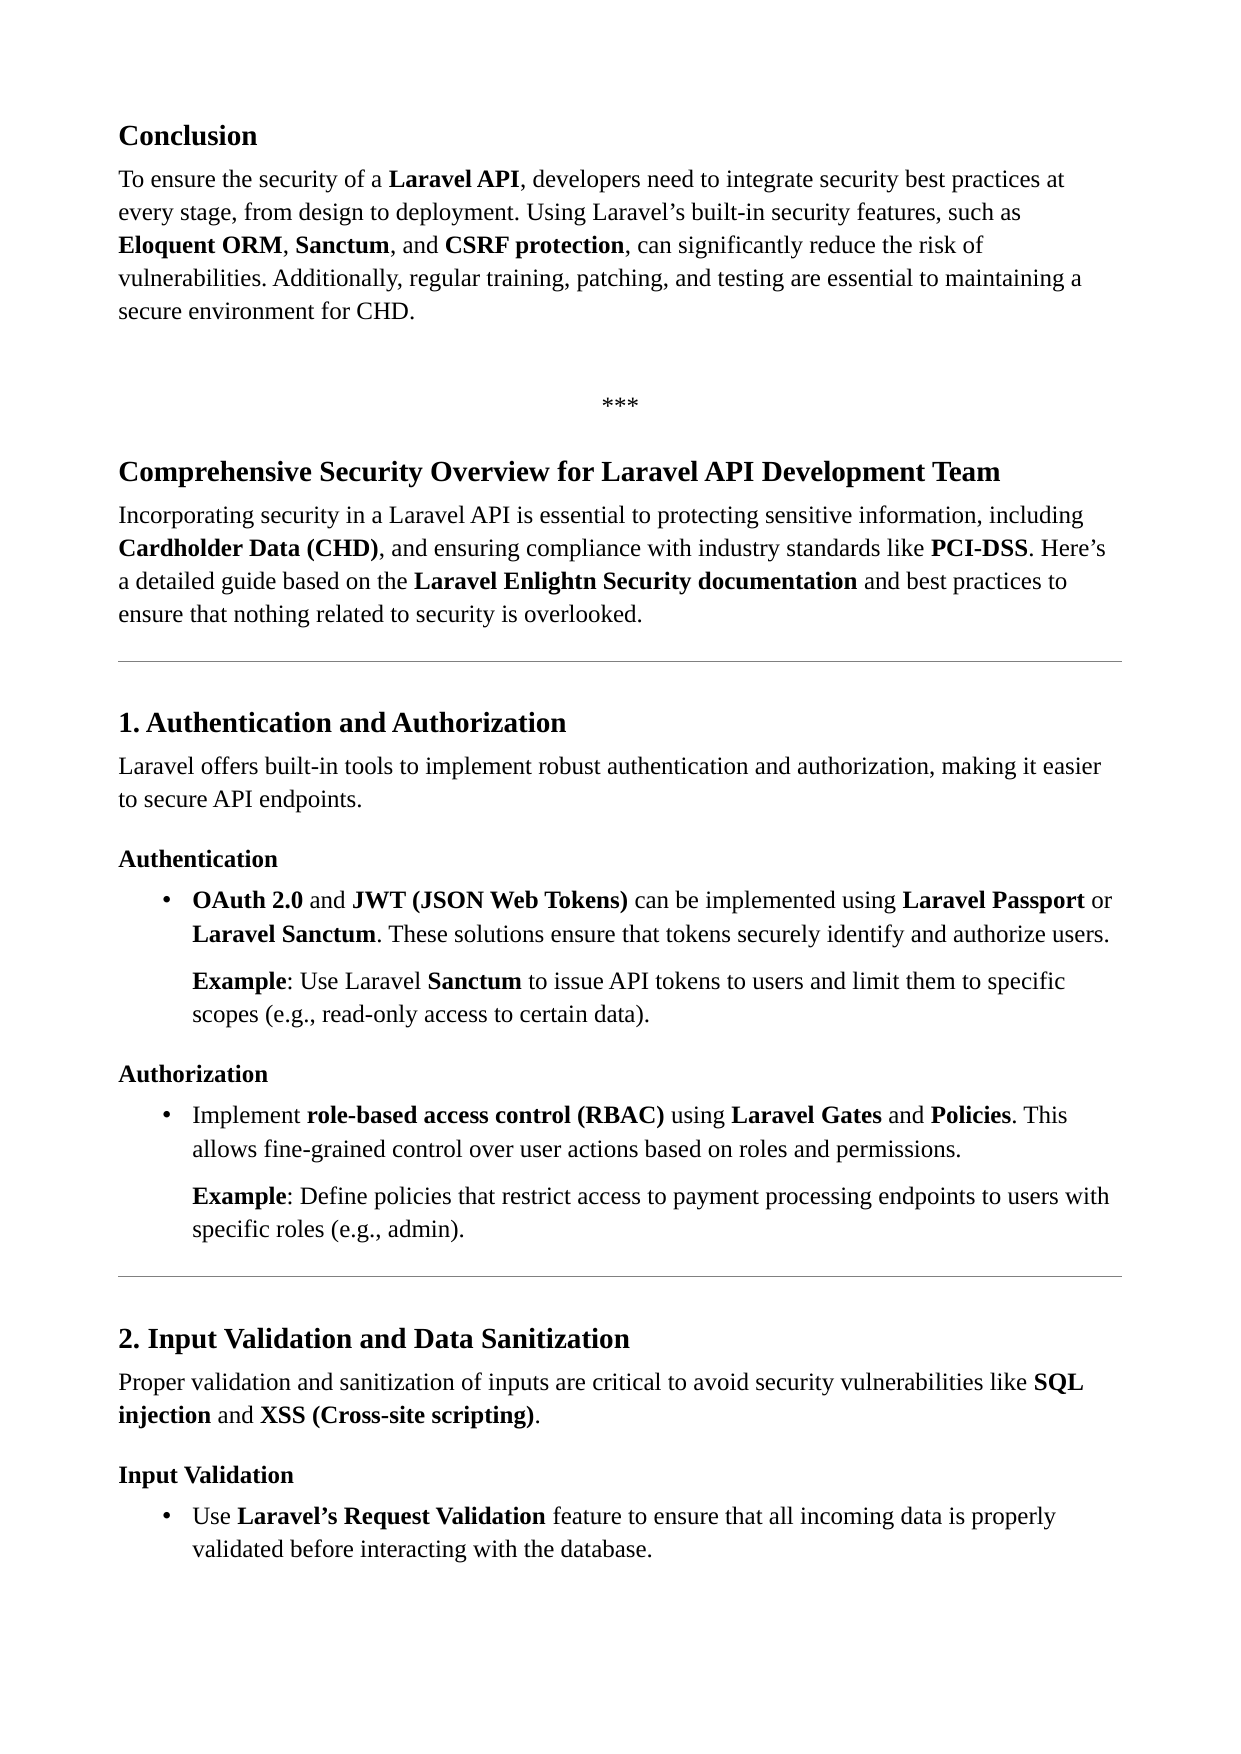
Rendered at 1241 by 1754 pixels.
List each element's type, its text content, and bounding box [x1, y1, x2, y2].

list Implement role-based access control (RBAC) using Laravel Gates and Policies. This allows fine-grained control over user actions based on roles and permissions. [162, 1101, 1122, 1162]
list OAuth 2.0 and JWT (JSON Web Tokens) can be implemented using Laravel Passport or Laravel Sanctum. These solutions ensure that tokens securely identify and authorize users. [162, 886, 1122, 947]
text Laravel offers built-in tools to implement robust authentication and authorization, making it easier to secure API endpoints. [118, 751, 1122, 813]
subtitle Authentication [118, 844, 1122, 873]
list Example: Use Laravel Sanctum to issue API tokens to users and limit them to specific scopes (e.g., read-only access to certain data). [162, 966, 1122, 1028]
text *** [118, 391, 1122, 420]
list Example: Define policies that restrict access to payment processing endpoints to users with specific roles (e.g., admin). [162, 1181, 1122, 1243]
list Use Laravel’s Request Validation feature to ensure that all incoming data is properly validated before interacting with the database. [162, 1501, 1122, 1563]
text Proper validation and sanitization of inputs are critical to avoid security vulnerabilities like SQL injection and XSS (Cross-site scripting). [118, 1367, 1122, 1428]
text Incorporating security in a Laravel API is essential to protecting sensitive information, including Cardholder Data (CHD), and ensuring compliance with industry standards like PCI-DSS. Here’s a detailed guide based on the Laravel Enlightn Security documentation and best practices to ensure that nothing related to security is overlooked. [118, 500, 1122, 627]
subtitle 2. Input Validation and Data Sanitization [118, 1321, 1122, 1354]
subtitle Input Validation [118, 1460, 1122, 1489]
subtitle Comprehensive Security Overview for Laravel API Development Team [118, 454, 1122, 487]
subtitle Conclusion [118, 118, 1122, 152]
subtitle 1. Authentication and Authorization [118, 705, 1122, 739]
subtitle Authorization [118, 1059, 1122, 1088]
text To ensure the security of a Laravel API, developers need to integrate security best practices at every stage, from design to deployment. Using Laravel’s built-in security features, such as Eloquent ORM, Sanctum, and CSRF protection, can significantly reduce the risk of vulnerabilities. Additionally, regular training, patching, and testing are essential to maintaining a secure environment for CHD. [118, 164, 1122, 325]
